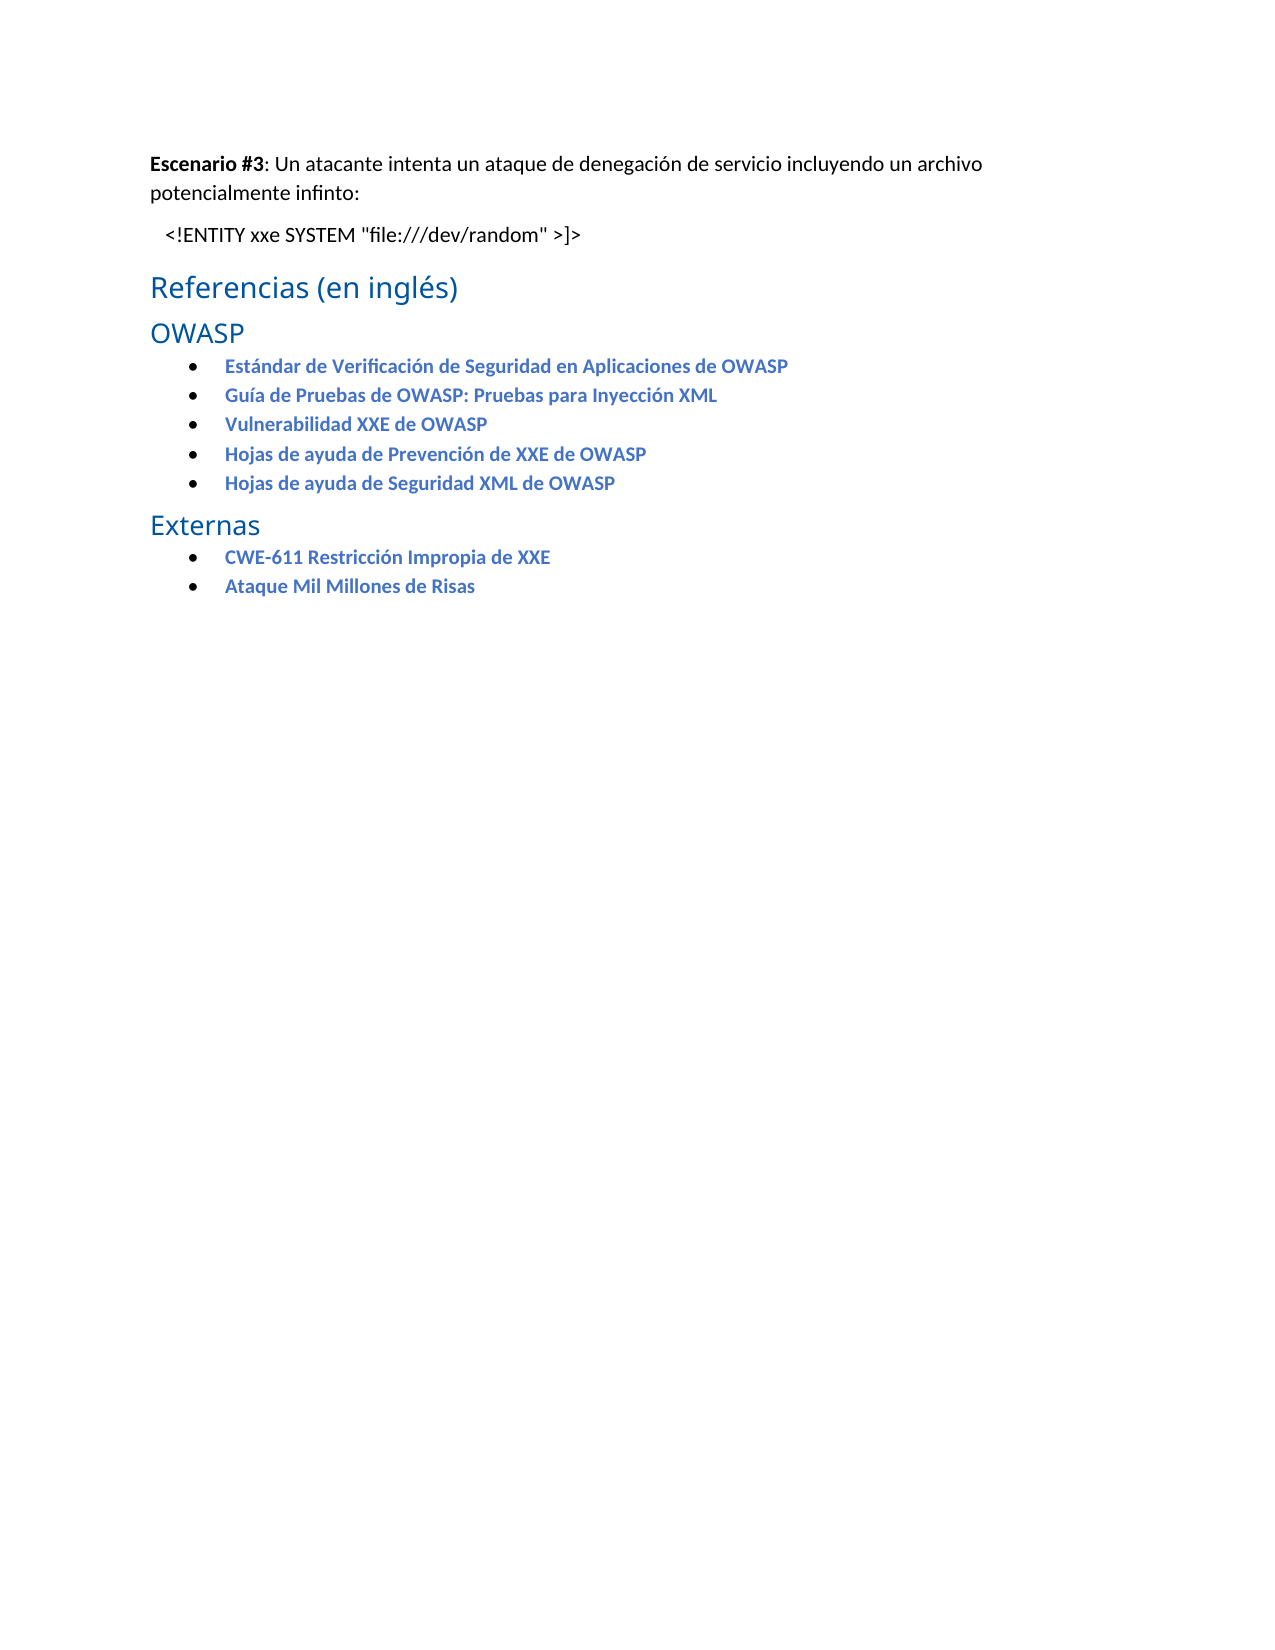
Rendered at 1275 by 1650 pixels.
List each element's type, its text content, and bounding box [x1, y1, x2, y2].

list Vulnerabilidad XXE de OWASP [187, 410, 1125, 437]
list Guía de Pruebas de OWASP: Pruebas para Inyección XML [187, 381, 1125, 408]
list Estándar de Verificación de Seguridad en Aplicaciones de OWASP [187, 352, 1125, 378]
subtitle OWASP [150, 315, 1125, 352]
subtitle Externas [150, 507, 1125, 543]
list CWE-611 Restricción Impropia de XXE [187, 543, 1125, 570]
list Hojas de ayuda de Prevención de XXE de OWASP [187, 440, 1125, 466]
list Hojas de ayuda de Seguridad XML de OWASP [187, 469, 1125, 496]
subtitle Referencias (en inglés) [150, 267, 1125, 307]
list Ataque Mil Millones de Risas [187, 573, 1125, 599]
text Escenario #3: Un atacante intenta un ataque de denegación de servicio incluyendo un archivo potencialmente infinto: [150, 150, 1125, 206]
text <!ENTITY xxe SYSTEM "file:///dev/random" >]> [150, 221, 1125, 248]
